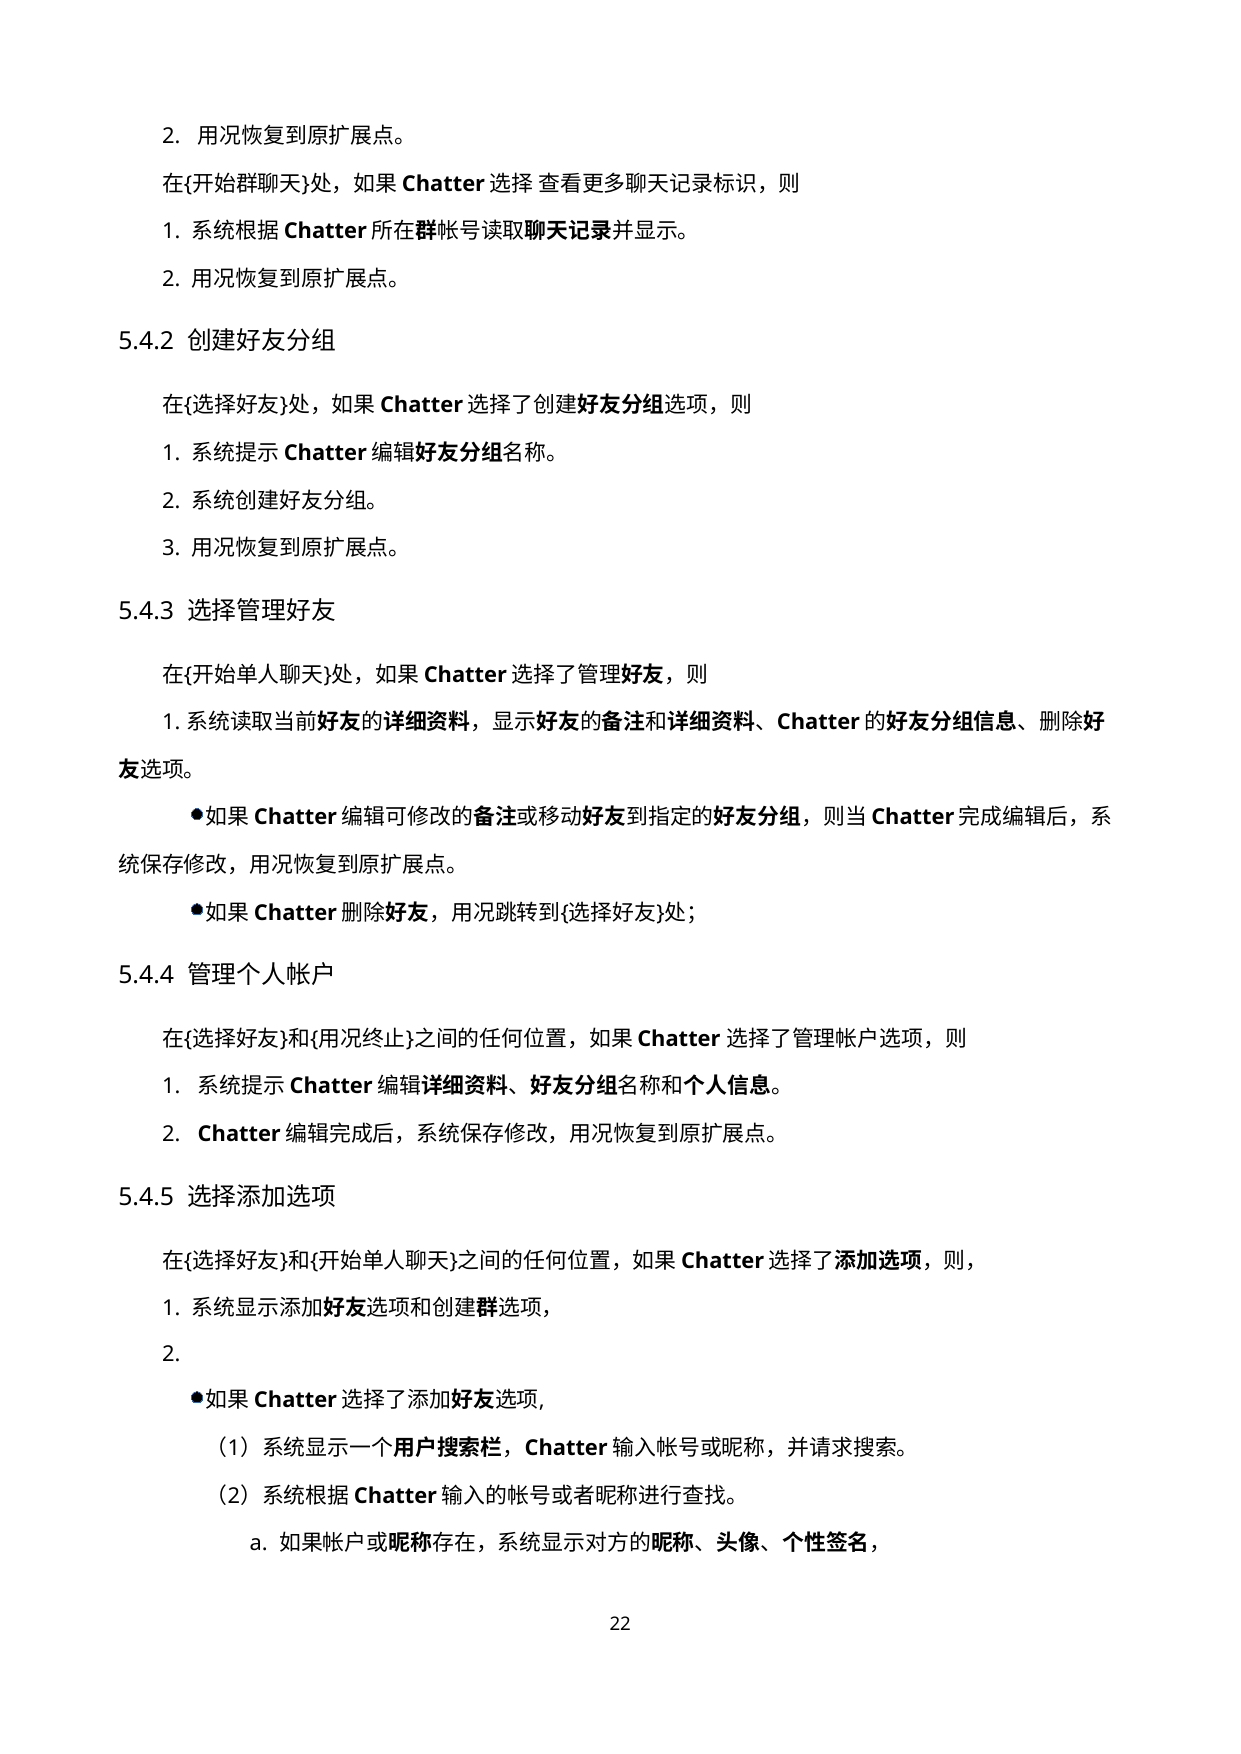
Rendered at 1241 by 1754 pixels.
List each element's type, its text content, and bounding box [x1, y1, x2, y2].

text 2. 系统创建好友分组。 [118, 483, 1122, 514]
text 如果Chatter编辑可修改的备注或移动好友到指定的好友分组，则当Chatter完成编辑后，系统保存修改，用况恢复到原扩展点。 [118, 799, 1122, 879]
text 1. 系统读取当前好友的详细资料，显示好友的备注和详细资料、Chatter的好友分组信息、删除好友选项。 [118, 704, 1122, 783]
text 2. 用况恢复到原扩展点。 [118, 118, 1122, 150]
text 如果Chatter选择了添加好友选项, [118, 1382, 1122, 1414]
text （1）系统显示一个用户搜索栏，Chatter输入帐号或昵称，并请求搜索。 [118, 1430, 1122, 1462]
text 2. [118, 1338, 1122, 1368]
text a. 如果帐户或昵称存在，系统显示对方的昵称、头像、个性签名， [118, 1525, 1122, 1557]
text 1. 系统提示Chatter编辑好友分组名称。 [118, 435, 1122, 467]
text 1. 系统显示添加好友选项和创建群选项， [118, 1290, 1122, 1322]
text 1. 系统根据Chatter所在群帐号读取聊天记录并显示。 [118, 213, 1122, 245]
text 1. 系统提示Chatter编辑详细资料、好友分组名称和个人信息。 [118, 1068, 1122, 1100]
text 在{选择好友}和{用况终止}之间的任何位置，如果Chatter 选择了管理帐户选项，则 [118, 1021, 1122, 1053]
subtitle 5.4.4 管理个人帐户 [118, 954, 1122, 991]
text 在{开始群聊天}处，如果Chatter选择 查看更多聊天记录标识，则 [118, 166, 1122, 197]
text 2. Chatter编辑完成后，系统保存修改，用况恢复到原扩展点。 [118, 1116, 1122, 1148]
text 3. 用况恢复到原扩展点。 [118, 530, 1122, 562]
text 在{选择好友}处，如果Chatter选择了创建好友分组选项，则 [118, 387, 1122, 419]
text 在{开始单人聊天}处，如果Chatter选择了管理好友，则 [118, 657, 1122, 688]
text （2）系统根据Chatter输入的帐号或者昵称进行查找。 [118, 1478, 1122, 1509]
text 2. 用况恢复到原扩展点。 [118, 261, 1122, 293]
subtitle 5.4.3 选择管理好友 [118, 590, 1122, 626]
text 如果Chatter删除好友，用况跳转到{选择好友}处； [118, 894, 1122, 926]
text 在{选择好友}和{开始单人聊天}之间的任何位置，如果Chatter选择了添加选项，则， [118, 1243, 1122, 1274]
subtitle 5.4.5 选择添加选项 [118, 1176, 1122, 1212]
subtitle 5.4.2 创建好友分组 [118, 321, 1122, 357]
